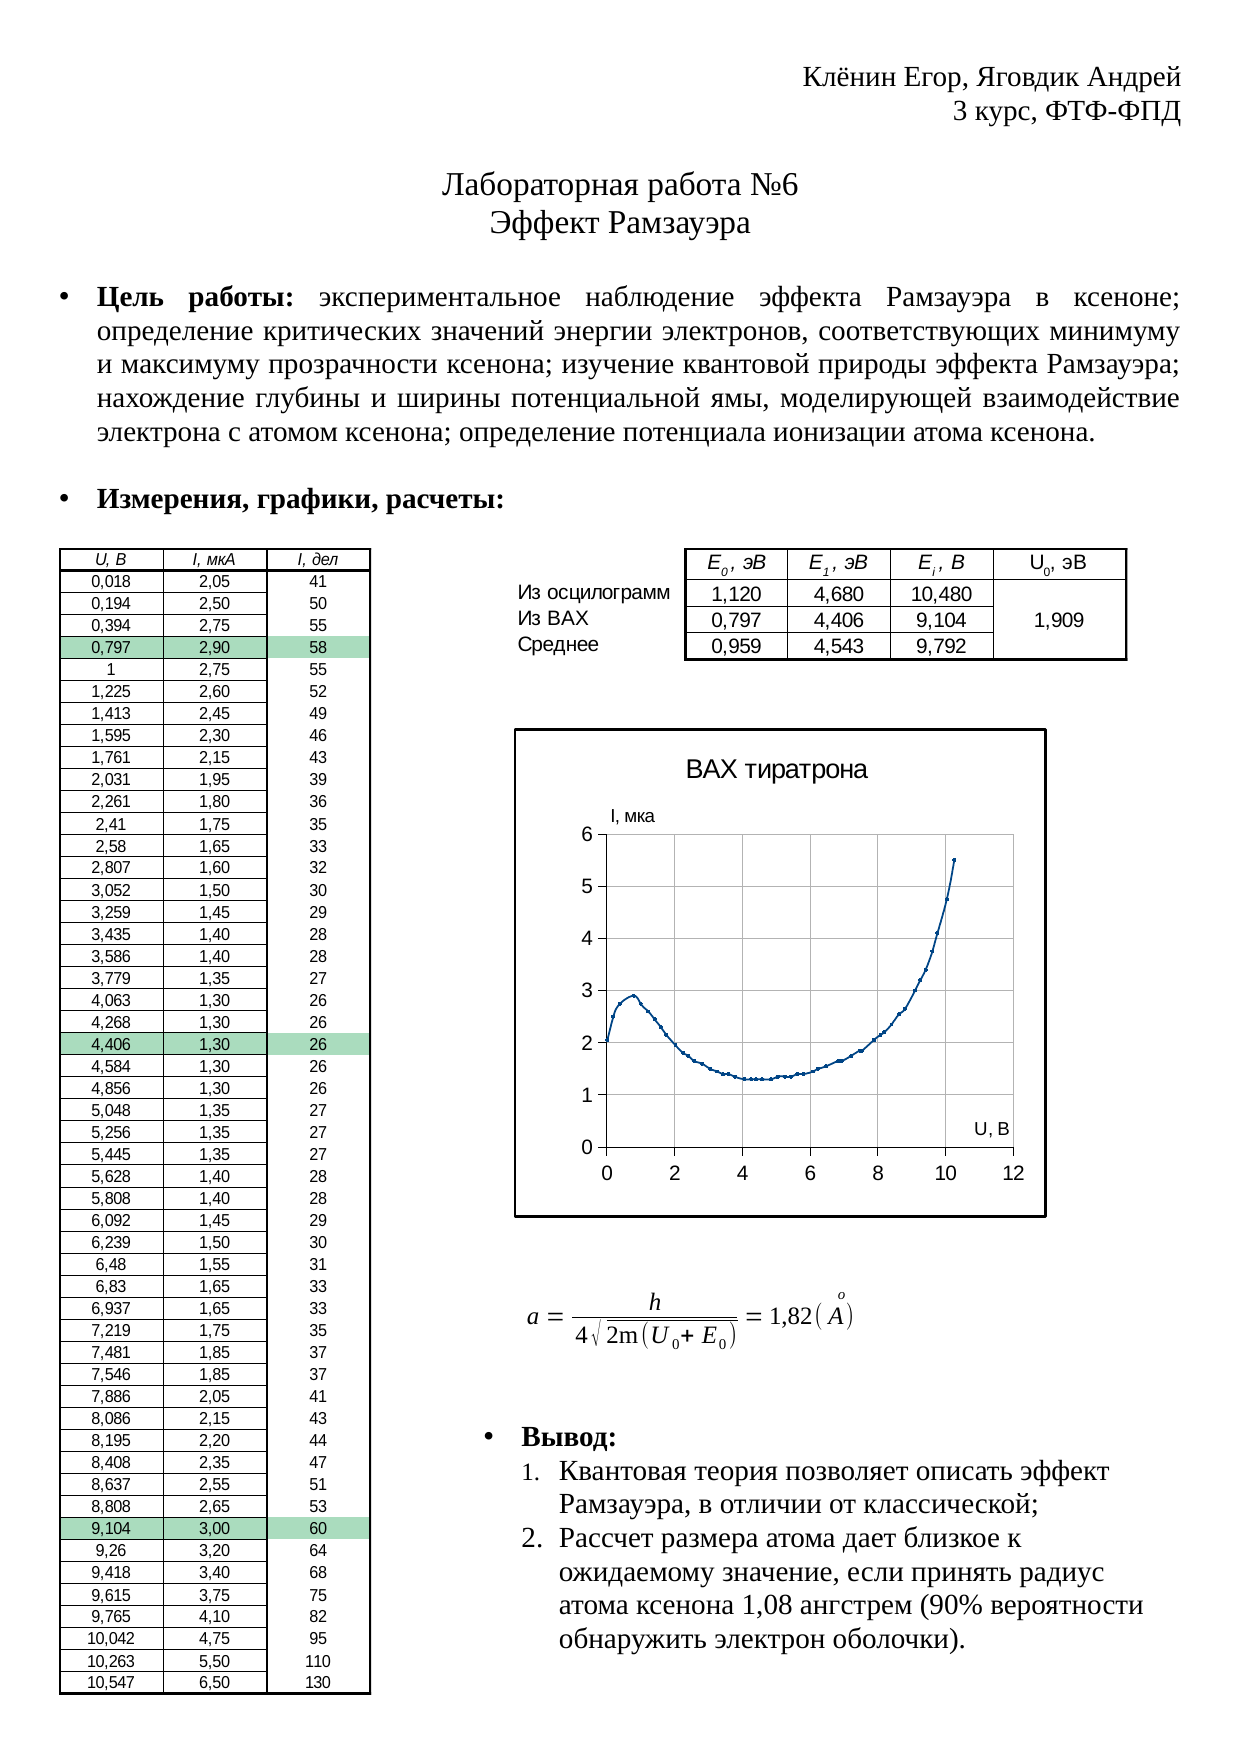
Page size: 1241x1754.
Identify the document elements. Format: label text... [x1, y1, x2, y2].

list Вывод: [172, 1419, 266, 1429]
text Эффект Рамзауэра [59, 203, 1181, 241]
list Измерения, графики, расчеты: [59, 481, 1181, 514]
text 3 курс, ФТФ-ФПД [59, 93, 1181, 126]
list Вывод: [268, 1419, 369, 1453]
list Квантовая теория позволяет описать эффект Рамзауэра, в отличии от классической; [268, 1453, 369, 1517]
list Рассчет размера атома дает близкое к ожидаемому значение, если принять радиус атома ксенона 1,08 ангстрем (90% вероятности обнаружить электрон оболочки). [268, 1539, 369, 1654]
text Клёнин Егор, Яговдик Андрей [59, 59, 1181, 93]
list Вывод: [372, 1419, 1181, 1453]
list Вывод: [172, 1430, 266, 1451]
list Рассчет размера атома дает близкое к ожидаемому значение, если принять радиус атома ксенона 1,08 ангстрем (90% вероятности обнаружить электрон оболочки). [372, 1520, 1181, 1654]
list Квантовая теория позволяет описать эффект Рамзауэра, в отличии от классической; [372, 1453, 1181, 1520]
text Лабораторная работа №6 [59, 164, 1181, 203]
list Цель работы: экспериментальное наблюдение эффекта Рамзауэра в ксеноне; определение критических значений энергии электронов, соответствующих минимуму и максимуму прозрачности ксенона; изучение квантовой природы эффекта Рамзауэра; нахождение глубины и ширины потенциальной ямы, моделирующей взаимодействие электрона с атомом ксенона; определение потенциала ионизации атома ксенона. [59, 279, 1181, 447]
